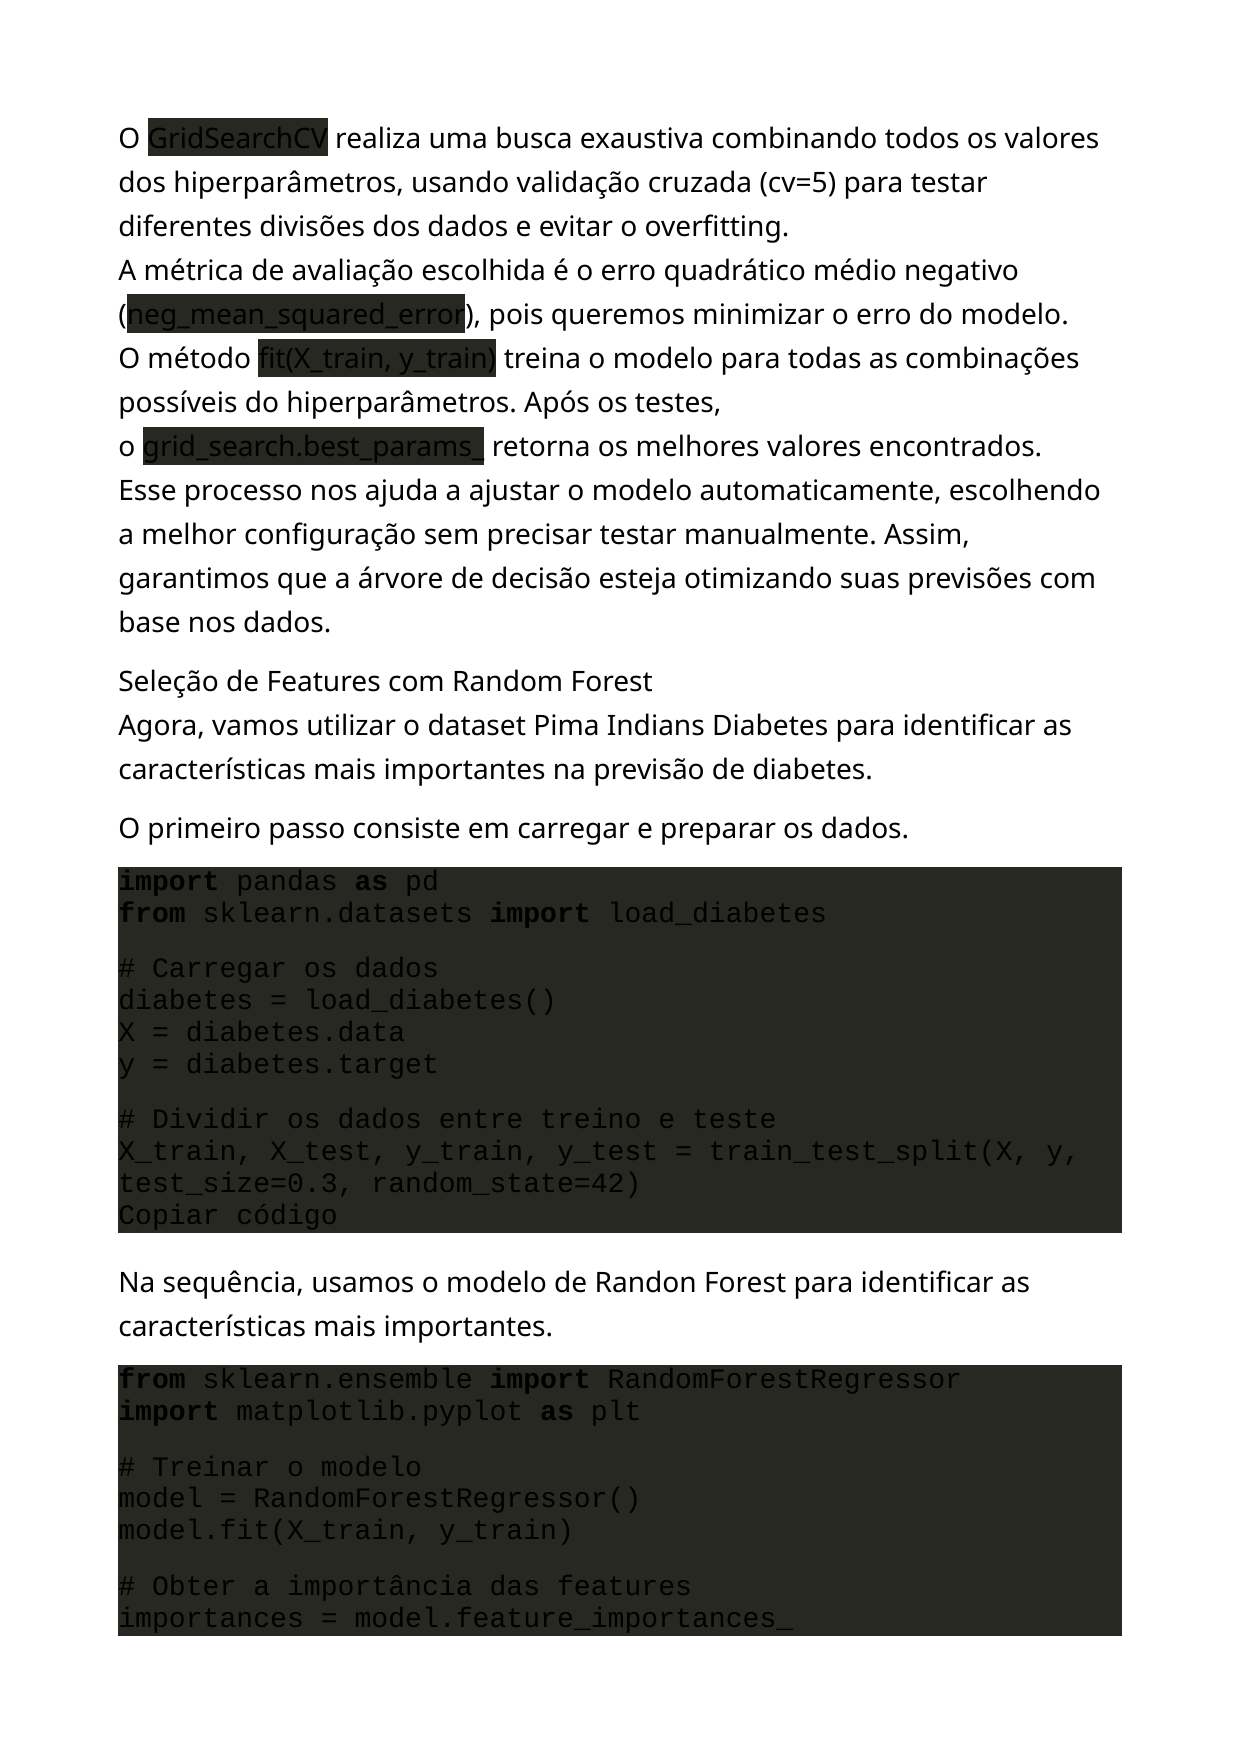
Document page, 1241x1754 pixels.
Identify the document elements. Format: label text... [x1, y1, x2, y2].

text diabetes = load_diabetes() [118, 986, 1122, 1018]
text Na sequência, usamos o modelo de Randon Forest para identificar as características mais importantes. [118, 1262, 1122, 1345]
text X_train, X_test, y_train, y_test = train_test_split(X, y, test_size=0.3, random_state=42) [118, 1137, 1122, 1201]
text # Carregar os dados [118, 954, 1122, 986]
text from sklearn.ensemble import RandomForestRegressor [118, 1365, 1122, 1397]
text Agora, vamos utilizar o dataset Pima Indians Diabetes para identificar as características mais importantes na previsão de diabetes. [118, 706, 1122, 788]
text A métrica de avaliação escolhida é o erro quadrático médio negativo (neg_mean_squared_error), pois queremos minimizar o erro do modelo. [118, 250, 1122, 333]
text model.fit(X_train, y_train) [118, 1516, 1122, 1548]
text y = diabetes.target [118, 1050, 1122, 1082]
text X = diabetes.data [118, 1018, 1122, 1050]
text import matplotlib.pyplot as plt [118, 1397, 1122, 1429]
text Esse processo nos ajuda a ajustar o modelo automaticamente, escolhendo a melhor configuração sem precisar testar manualmente. Assim, garantimos que a árvore de decisão esteja otimizando suas previsões com base nos dados. [118, 471, 1122, 641]
text O método fit(X_train, y_train) treina o modelo para todas as combinações possíveis do hiperparâmetros. Após os testes, o grid_search.best_params_ retorna os melhores valores encontrados. [118, 338, 1122, 465]
text model = RandomForestRegressor() [118, 1484, 1122, 1516]
text import pandas as pd [118, 867, 1122, 899]
text # Treinar o modelo [118, 1452, 1122, 1484]
text O primeiro passo consiste em carregar e preparar os dados. [118, 808, 1122, 847]
text Copiar código [118, 1201, 1122, 1233]
text Seleção de Features com Random Forest [118, 661, 1122, 700]
text from sklearn.datasets import load_diabetes [118, 899, 1122, 931]
text # Obter a importância das features [118, 1572, 1122, 1604]
text O GridSearchCV realiza uma busca exaustiva combinando todos os valores dos hiperparâmetros, usando validação cruzada (cv=5) para testar diferentes divisões dos dados e evitar o overfitting. [118, 118, 1122, 244]
text importances = model.feature_importances_ [118, 1604, 1122, 1636]
text # Dividir os dados entre treino e teste [118, 1105, 1122, 1137]
